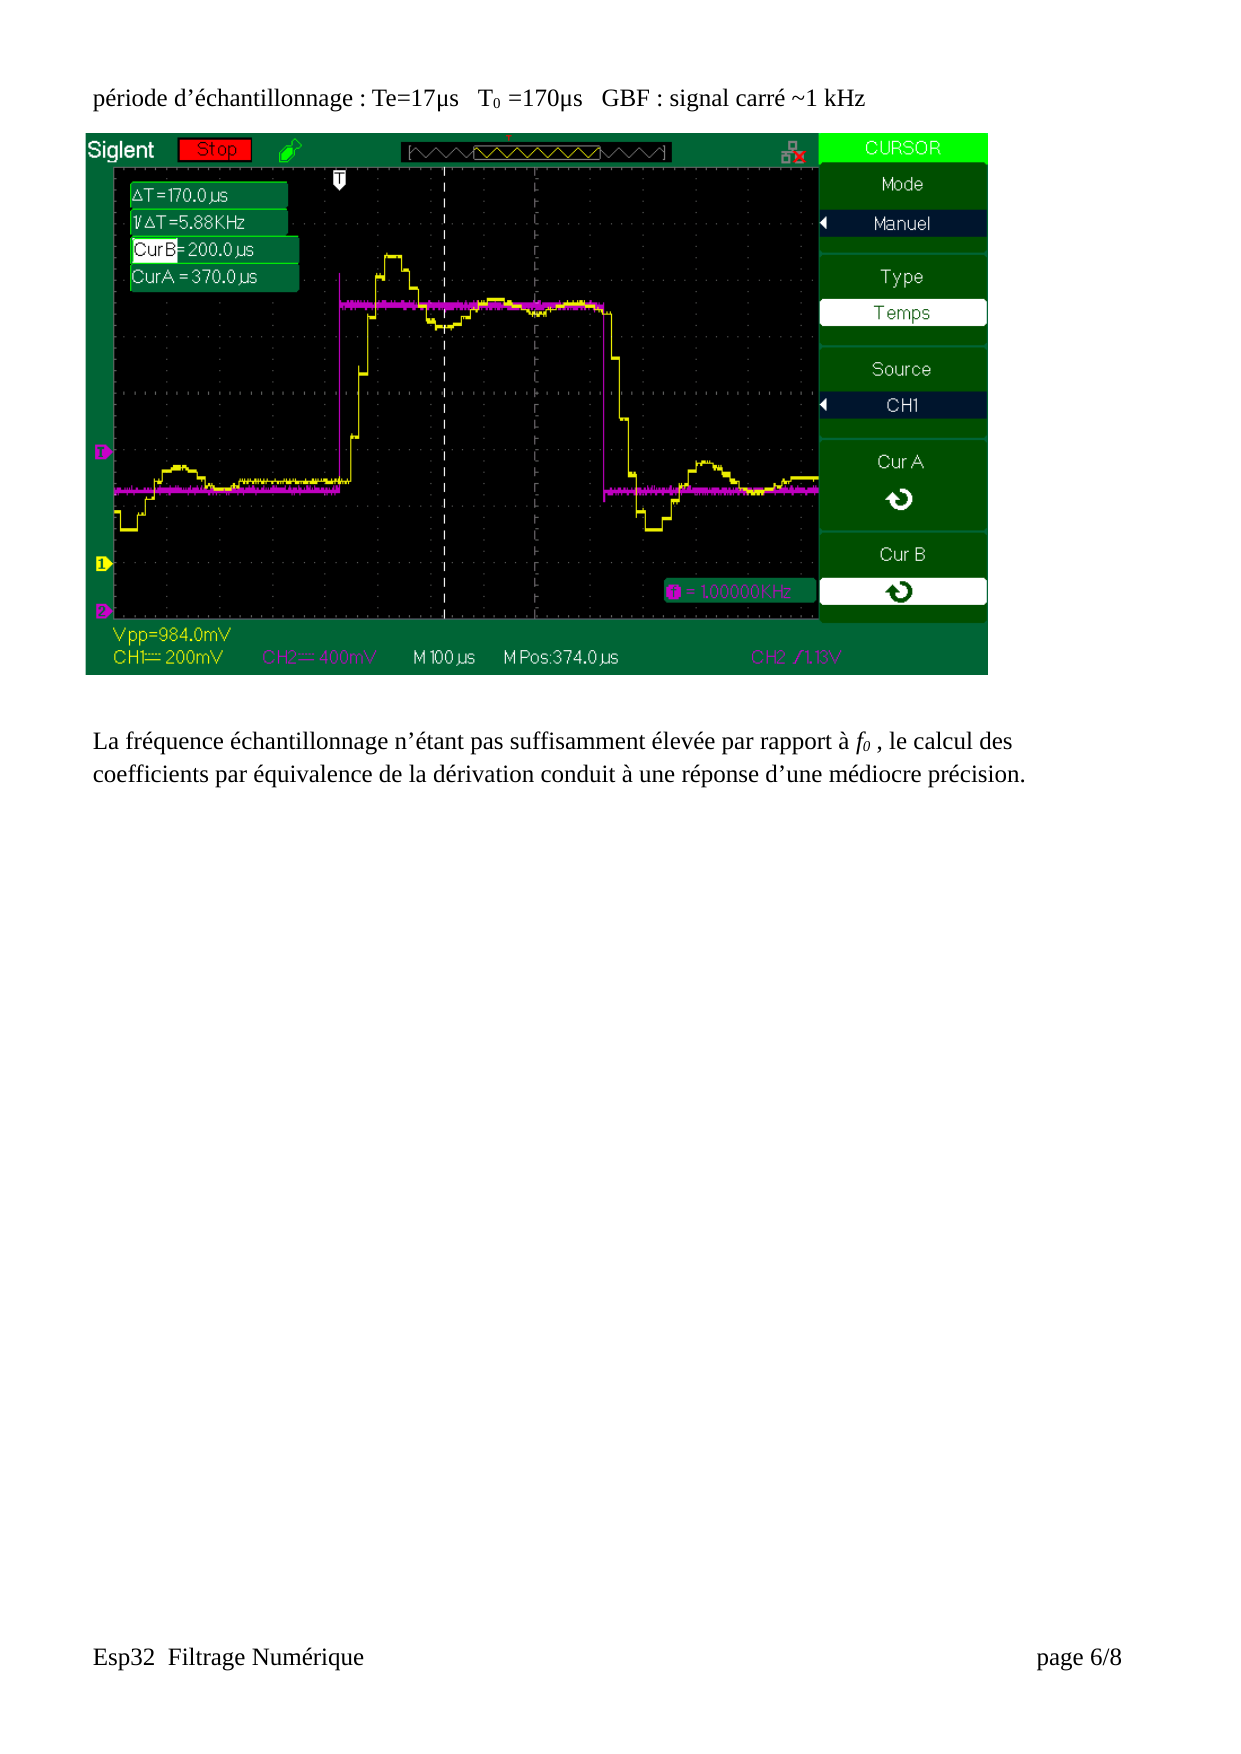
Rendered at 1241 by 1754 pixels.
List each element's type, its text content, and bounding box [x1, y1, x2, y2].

picture [85, 133, 988, 675]
text La fréquence échantillonnage n’étant pas suffisamment élevée par rapport à f0 , le calcul des coefficients par équivalence de la dérivation conduit à une réponse d’une médiocre précision. [93, 726, 1122, 788]
text période d’échantillonnage : Te=17μs T0 =170μs GBF : signal carré ~1 kHz [93, 83, 1122, 111]
